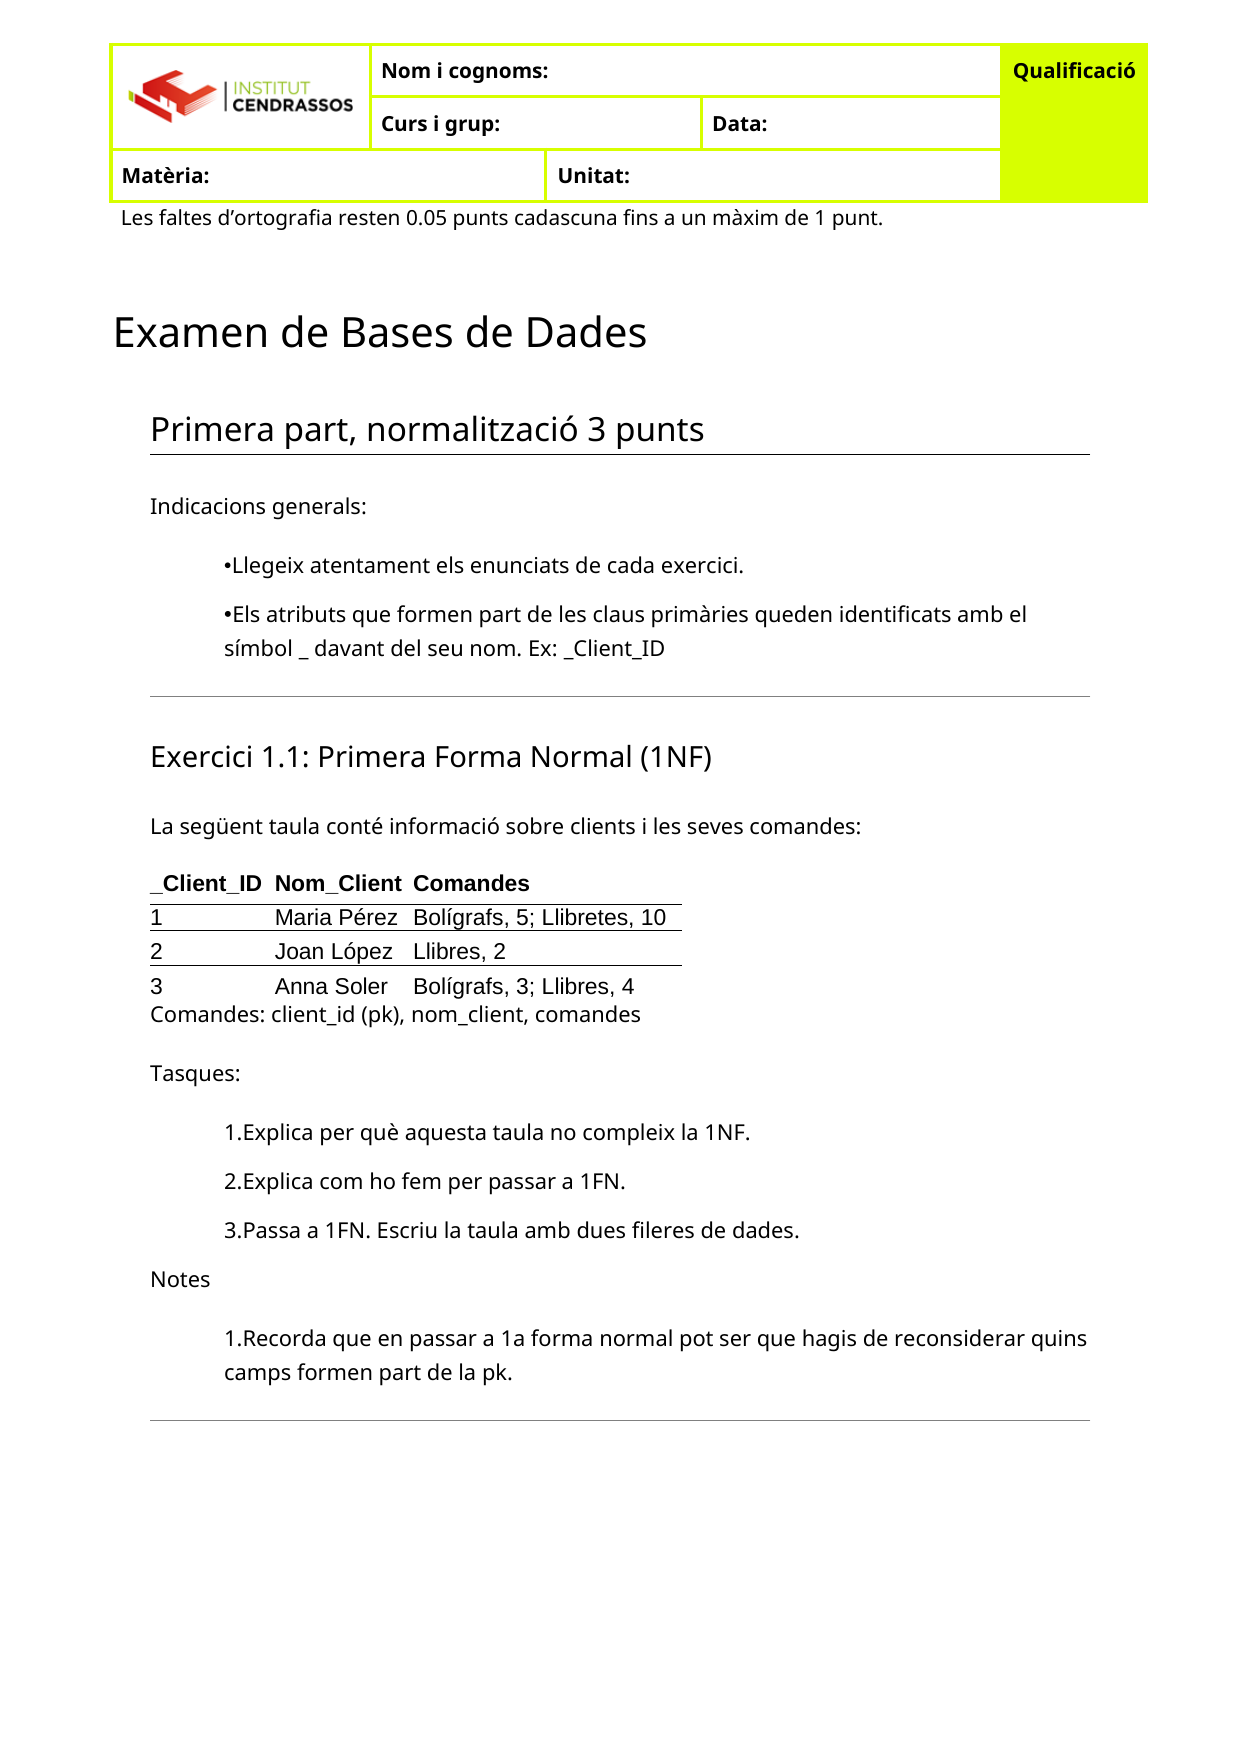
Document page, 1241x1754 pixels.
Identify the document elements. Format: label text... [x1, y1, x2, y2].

list Explica com ho fem per passar a 1FN. [150, 1166, 1090, 1196]
table_header Nom_Client [275, 870, 413, 904]
picture [128, 70, 353, 123]
text Comandes: client_id (pk), nom_client, comandes [150, 999, 1090, 1029]
table_header Comandes [413, 870, 682, 904]
table_cell Anna Soler [275, 966, 413, 999]
subtitle Examen de Bases de Dades [112, 303, 1090, 360]
list Passa a 1FN. Escriu la taula amb dues fileres de dades. [150, 1215, 1090, 1244]
subtitle Exercici 1.1: Primera Forma Normal (1NF) [150, 736, 1090, 776]
text Notes [150, 1263, 1090, 1293]
subtitle Primera part, normalització 3 punts [150, 406, 1090, 454]
text Tasques: [150, 1058, 1090, 1088]
table_cell 3 [150, 966, 274, 999]
table_cell 2 [150, 931, 274, 965]
table_cell Maria Pérez [275, 905, 413, 930]
list Llegeix atentament els enunciats de cada exercici. [150, 550, 1090, 580]
list Els atributs que formen part de les claus primàries queden identificats amb el símbol _ davant del seu nom. Ex: _Client_ID [150, 599, 1090, 663]
table_cell Bolígrafs, 5; Llibretes, 10 [413, 905, 682, 930]
text La següent taula conté informació sobre clients i les seves comandes: [150, 811, 1090, 840]
list Recorda que en passar a 1a forma normal pot ser que hagis de reconsiderar quins camps formen part de la pk. [150, 1323, 1090, 1387]
table_cell Joan López [275, 931, 413, 965]
list Explica per què aquesta taula no compleix la 1NF. [150, 1117, 1090, 1147]
table_cell 1 [150, 905, 274, 930]
table_header _Client_ID [150, 870, 274, 904]
table_cell Bolígrafs, 3; Llibres, 4 [413, 966, 682, 999]
text Indicacions generals: [150, 491, 1090, 521]
table_cell Llibres, 2 [413, 931, 682, 965]
